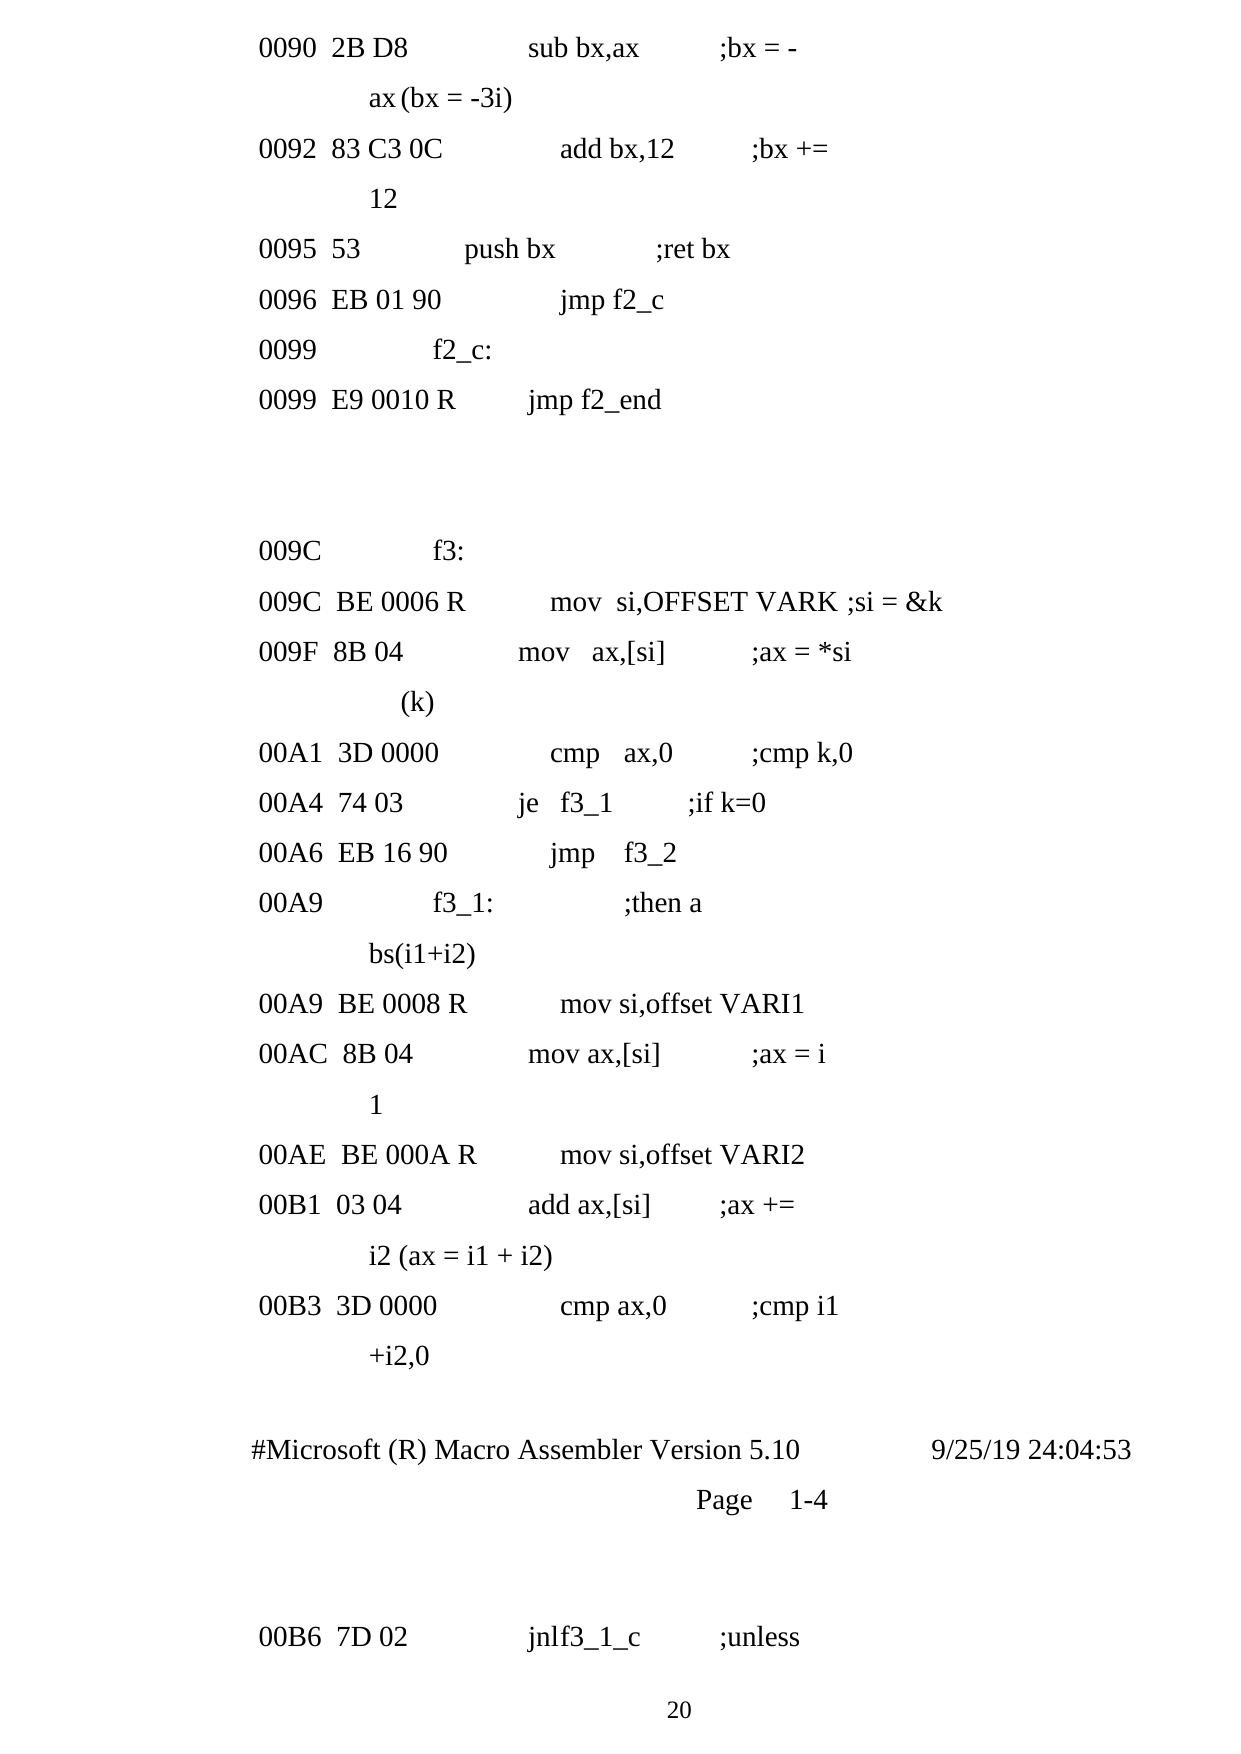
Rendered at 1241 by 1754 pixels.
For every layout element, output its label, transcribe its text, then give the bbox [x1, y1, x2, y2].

text ax (bx = -3i) [177, 81, 1181, 114]
text 0099 f2_c: [177, 332, 1181, 366]
text 009F 8B 04 mov ax,[si] ;ax = *si [177, 634, 1181, 668]
text 009C BE 0006 R mov si,OFFSET VARK ;si = &k [177, 584, 1181, 617]
text 00A9 f3_1: ;then a [177, 886, 1181, 919]
text 00AC 8B 04 mov ax,[si] ;ax = i [177, 1037, 1181, 1070]
text 1 [177, 1087, 1181, 1120]
text 009C f3: [177, 533, 1181, 567]
text #Microsoft (R) Macro Assembler Version 5.10 9/25/19 24:04:53 [177, 1432, 1181, 1465]
text 0092 83 C3 0C add bx,12 ;bx += [177, 131, 1181, 164]
text 00B1 03 04 add ax,[si] ;ax += [177, 1187, 1181, 1221]
text 00AE BE 000A R mov si,offset VARI2 [177, 1137, 1181, 1171]
text 0096 EB 01 90 jmp f2_c [177, 282, 1181, 315]
text 00A9 BE 0008 R mov si,offset VARI1 [177, 986, 1181, 1020]
text bs(i1+i2) [177, 936, 1181, 969]
text 0099 E9 0010 R jmp f2_end [177, 382, 1181, 416]
text 00B3 3D 0000 cmp ax,0 ;cmp i1 [177, 1288, 1181, 1322]
text 0090 2B D8 sub bx,ax ;bx = - [177, 30, 1181, 64]
text 00A6 EB 16 90 jmp f3_2 [177, 835, 1181, 869]
text 00A1 3D 0000 cmp ax,0 ;cmp k,0 [177, 735, 1181, 768]
text (k) [177, 684, 1181, 718]
text i2 (ax = i1 + i2) [177, 1238, 1181, 1271]
text 12 [177, 181, 1181, 215]
text Page 1-4 [177, 1482, 1181, 1516]
text +i2,0 [177, 1338, 1181, 1372]
text 0095 53 push bx ;ret bx [177, 232, 1181, 265]
text 00A4 74 03 je f3_1 ;if k=0 [177, 785, 1181, 818]
text 00B6 7D 02 jnl f3_1_c ;unless [177, 1619, 1181, 1652]
